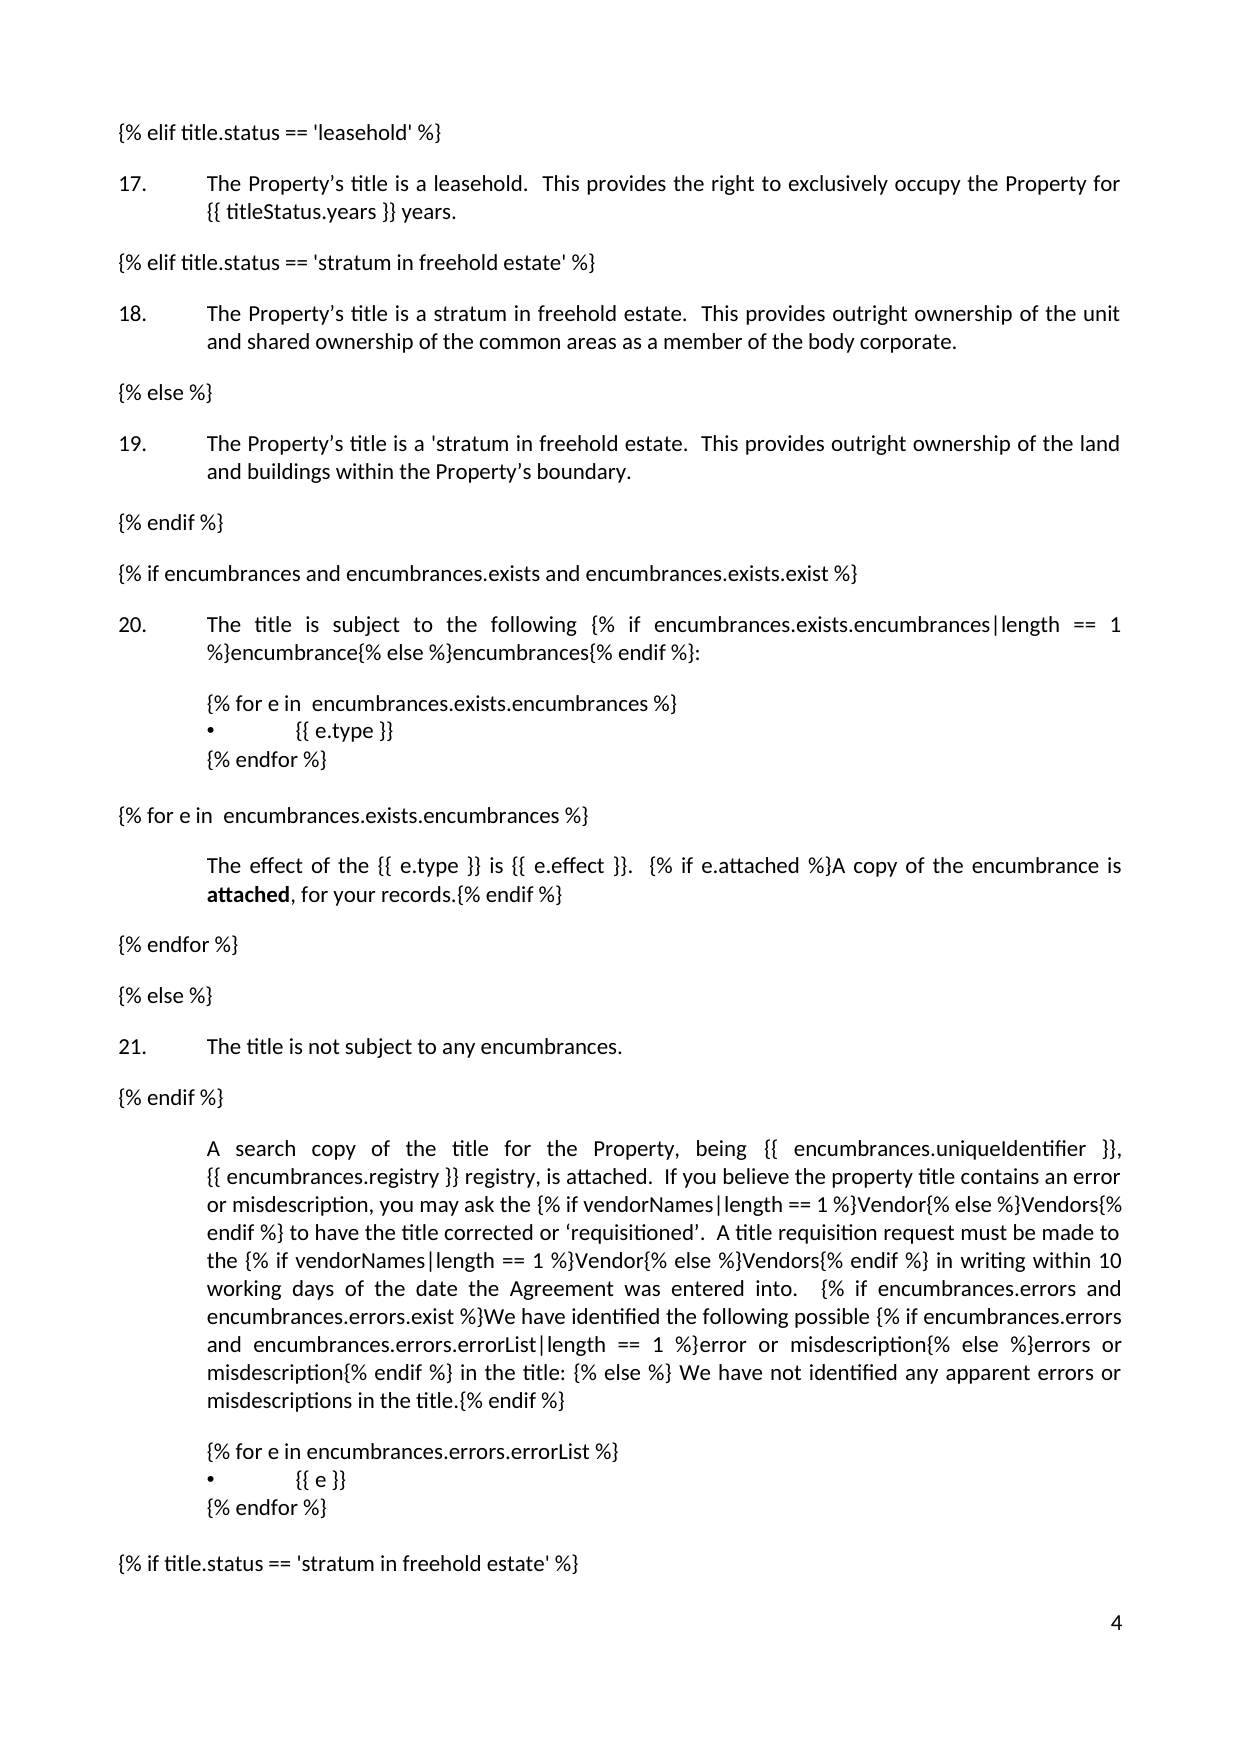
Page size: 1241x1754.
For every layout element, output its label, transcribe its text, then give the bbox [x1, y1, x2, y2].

list The Property’s title is a stratum in freehold estate. This provides outright ownership of the unit and shared ownership of the common areas as a member of the body corporate. [118, 299, 1122, 355]
list {{ e }} [207, 1466, 1122, 1493]
text {% if title.status == 'stratum in freehold estate' %} [118, 1549, 1122, 1578]
list {% for e in encumbrances.errors.errorList %} [207, 1437, 1122, 1466]
list A search copy of the title for the Property, being {{ encumbrances.uniqueIdentifier }}, {{ encumbrances.registry }} registry, is attached. If you believe the property title contains an error or misdescription, you may ask the {% if vendorNames|length == 1 %}Vendor{% else %}Vendors{% endif %} to have the title corrected or ‘requisitioned’. A title requisition request must be made to the {% if vendorNames|length == 1 %}Vendor{% else %}Vendors{% endif %} in writing within 10 working days of the date the Agreement was entered into. {% if encumbrances.errors and encumbrances.errors.exist %}We have identified the following possible {% if encumbrances.errors and encumbrances.errors.errorList|length == 1 %}error or misdescription{% else %}errors or misdescription{% endif %} in the title: {% else %} We have not identified any apparent errors or misdescriptions in the title.{% endif %} [118, 1134, 1122, 1414]
list {{ e.type }} [207, 717, 1122, 745]
text {% endif %} [118, 1083, 1122, 1111]
list The title is not subject to any encumbrances. [118, 1032, 1122, 1061]
list The Property’s title is a leasehold. This provides the right to exclusively occupy the Property for {{ titleStatus.years }} years. [118, 169, 1122, 225]
list The effect of the {{ e.type }} is {{ e.effect }}. {% if e.attached %}A copy of the encumbrance is attached, for your records.{% endif %} [118, 852, 1122, 908]
text {% endif %} [118, 508, 1122, 536]
list {% for e in encumbrances.exists.encumbrances %} [207, 689, 1122, 717]
list {% endfor %} [207, 745, 1122, 773]
list The Property’s title is a 'stratum in freehold estate. This provides outright ownership of the land and buildings within the Property’s boundary. [118, 429, 1122, 485]
text {% else %} [118, 982, 1122, 1009]
list {% endfor %} [207, 1493, 1122, 1522]
list The title is subject to the following {% if encumbrances.exists.encumbrances|length == 1 %}encumbrance{% else %}encumbrances{% endif %}: [118, 610, 1122, 666]
text {% else %} [118, 378, 1122, 406]
text {% for e in encumbrances.exists.encumbrances %} [118, 801, 1122, 829]
text {% endfor %} [118, 931, 1122, 959]
text {% elif title.status == 'leasehold' %} [118, 118, 1122, 146]
text {% elif title.status == 'stratum in freehold estate' %} [118, 248, 1122, 276]
text {% if encumbrances and encumbrances.exists and encumbrances.exists.exist %} [118, 559, 1122, 587]
